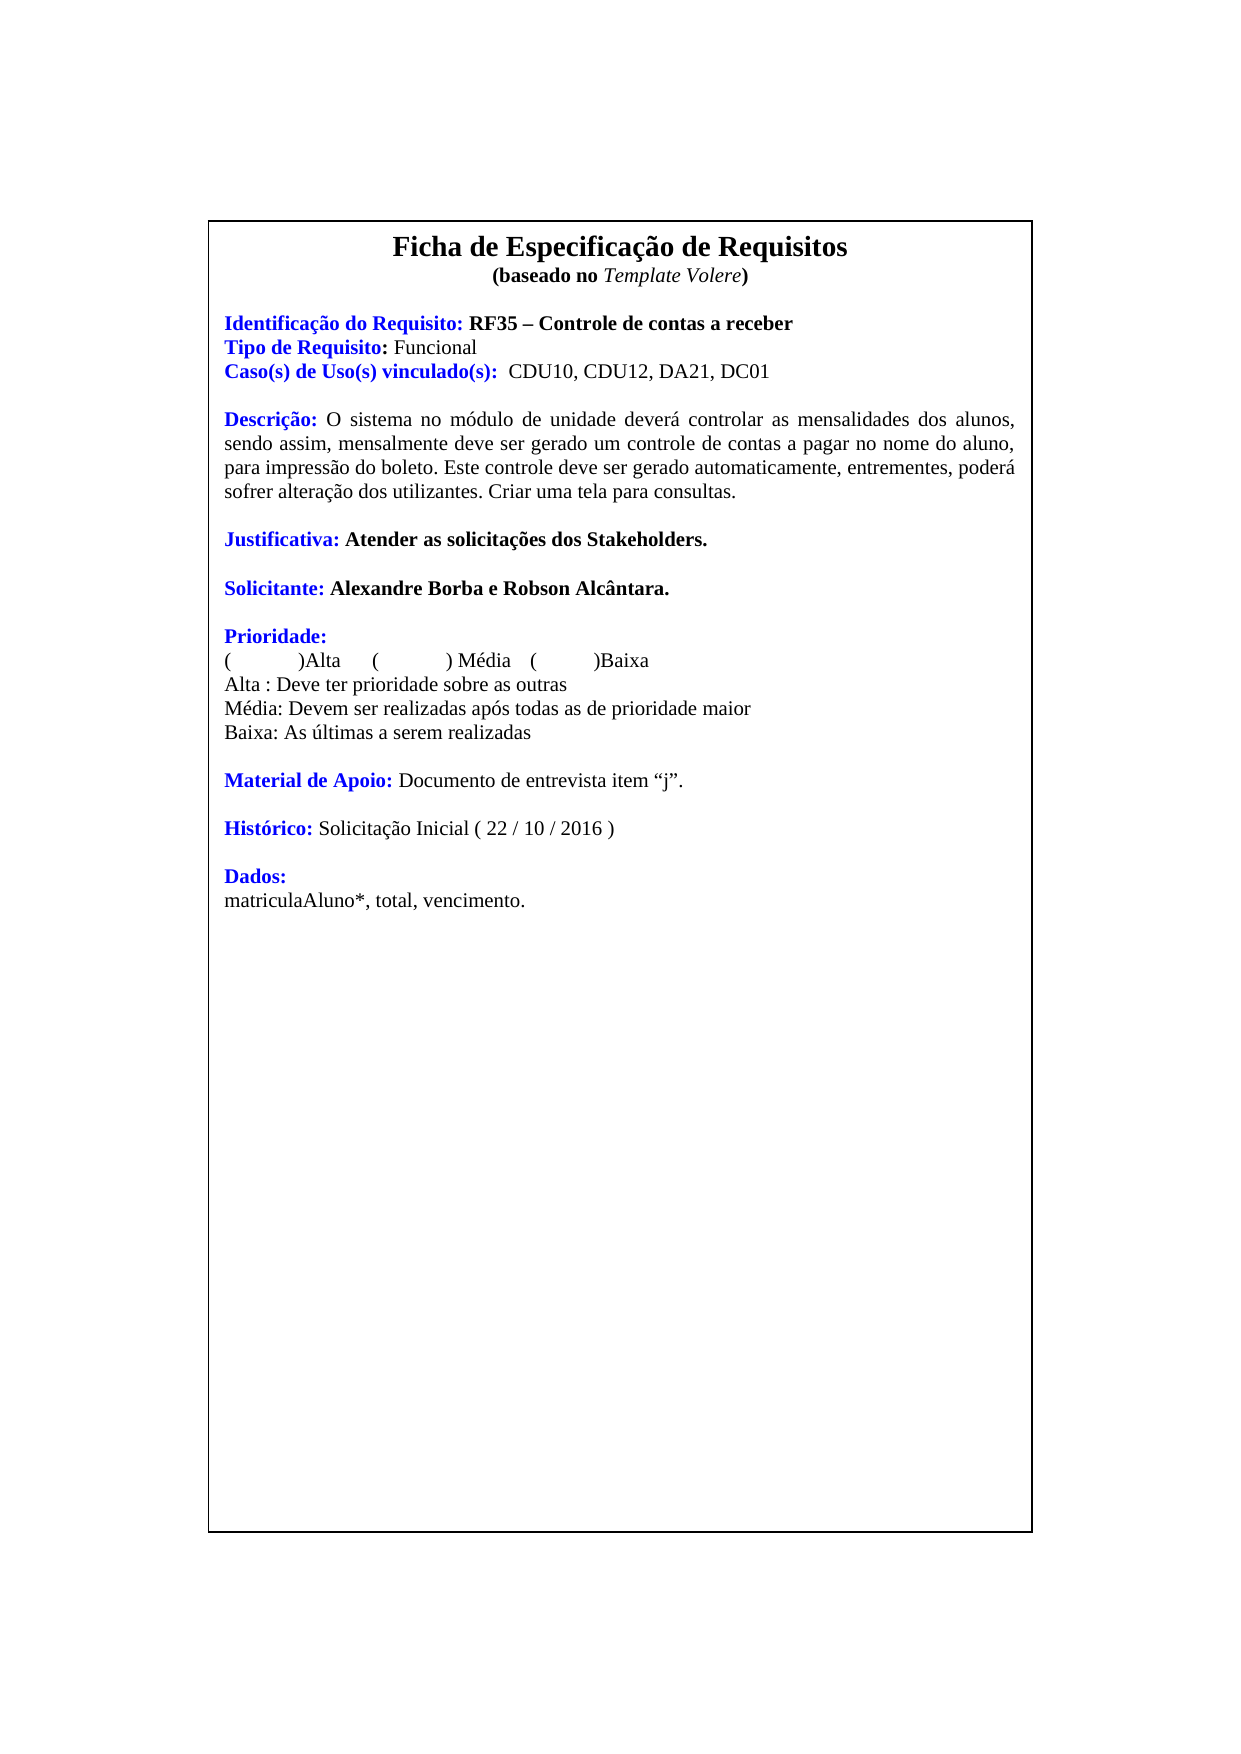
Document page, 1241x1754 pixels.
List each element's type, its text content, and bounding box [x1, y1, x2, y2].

text Alta : Deve ter prioridade sobre as outras [224, 672, 1016, 696]
text Prioridade: [224, 623, 1016, 648]
text Dados: [224, 864, 1016, 888]
text Solicitante: Alexandre Borba e Robson Alcântara. [224, 575, 1016, 599]
text ( )Alta ( ) Média ( )Baixa [224, 648, 1016, 672]
text (baseado no Template Volere) [224, 263, 1016, 287]
text Justificativa: Atender as solicitações dos Stakeholders. [224, 527, 1016, 551]
text matriculaAluno*, total, vencimento. [224, 888, 1016, 912]
text Média: Devem ser realizadas após todas as de prioridade maior [224, 696, 1016, 720]
text Histórico: Solicitação Inicial ( 22 / 10 / 2016 ) [224, 816, 1016, 840]
text Material de Apoio: Documento de entrevista item “j”. [224, 768, 1016, 792]
text Caso(s) de Uso(s) vinculado(s): CDU10, CDU12, DA21, DC01 [224, 359, 1016, 383]
text Descrição: O sistema no módulo de unidade deverá controlar as mensalidades dos alunos, sendo assim, mensalmente deve ser gerado um controle de contas a pagar no nome do aluno, para impressão do boleto. Este controle deve ser gerado automaticamente, entrementes, poderá sofrer alteração dos utilizantes. Criar uma tela para consultas. [224, 407, 1016, 503]
text Baixa: As últimas a serem realizadas [224, 720, 1016, 744]
text Ficha de Especificação de Requisitos [224, 229, 1016, 263]
text Identificação do Requisito: RF35 – Controle de contas a receber [224, 311, 1016, 335]
text Tipo de Requisito: Funcional [224, 335, 1016, 359]
